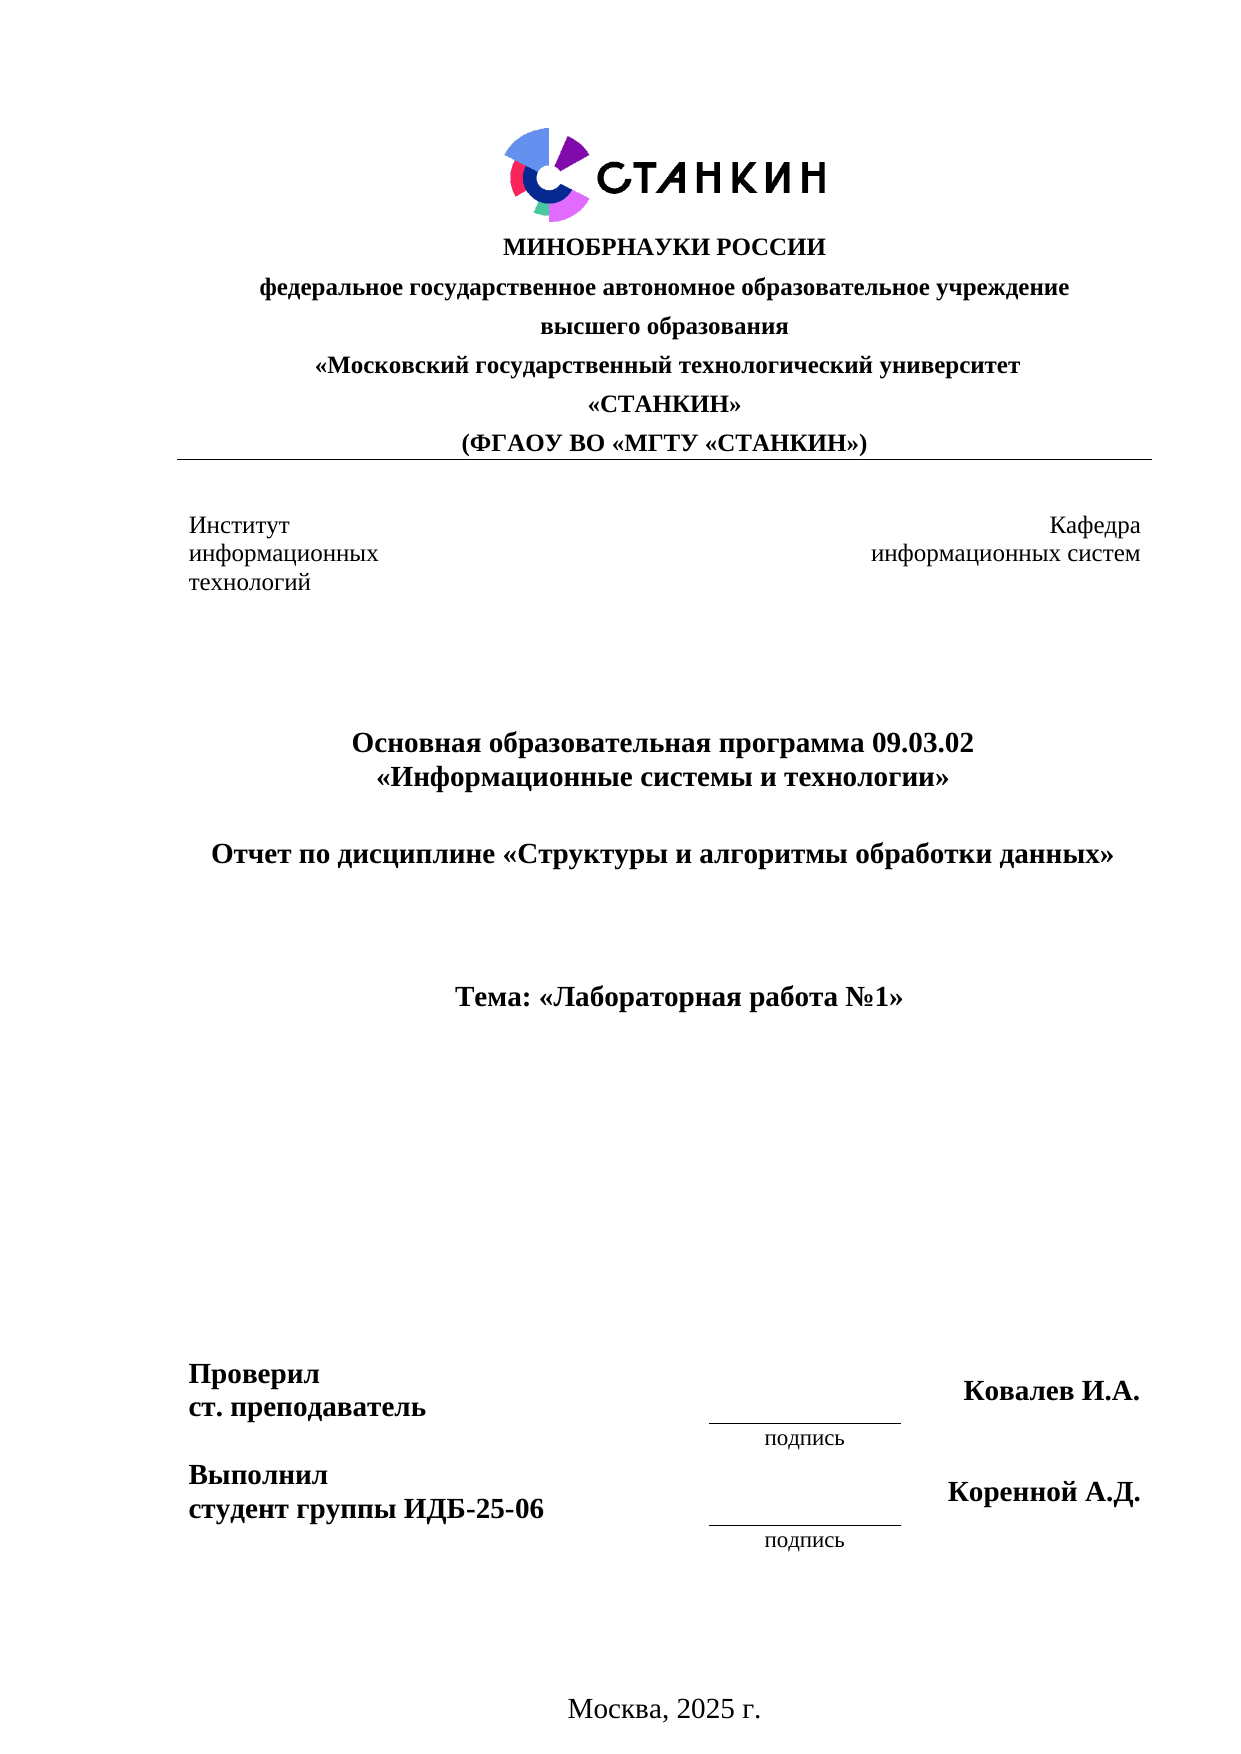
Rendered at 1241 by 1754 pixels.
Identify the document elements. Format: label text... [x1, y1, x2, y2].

table_cell [709, 1458, 901, 1524]
table_cell [177, 1525, 709, 1559]
table_cell [174, 881, 1152, 979]
table_cell [177, 1032, 1152, 1356]
table_header Институт информационных технологий [177, 499, 662, 606]
text высшего образования [177, 311, 1152, 339]
table_cell Ковалев И.А. [901, 1356, 1152, 1423]
table_cell Выполнил студент группы ИДБ-25-06 [177, 1458, 709, 1524]
table_cell подпись [709, 1424, 901, 1457]
table_cell Тема: «Лабораторная работа №1» [177, 979, 1152, 1032]
table_header Основная образовательная программа 09.03.02 «Информационные системы и технологии» Отчет по дисциплине «Структуры и алгоритмы обработки данных» [174, 705, 1152, 881]
text (ФГАОУ ВО «МГТУ «СТАНКИН») [177, 428, 1152, 459]
table_cell Проверил ст. преподаватель [177, 1356, 709, 1423]
table_cell Коренной А.Д. [901, 1458, 1152, 1524]
table_cell [709, 1356, 901, 1423]
table_cell подпись [709, 1526, 901, 1559]
table_cell [177, 1423, 709, 1457]
table_cell [901, 1525, 1152, 1559]
text федеральное государственное автономное образовательное учреждение [177, 272, 1152, 300]
text «СТАНКИН» [177, 389, 1152, 418]
picture [504, 128, 825, 222]
text «Московский государственный технологический университет [177, 350, 1152, 379]
table_header Кафедра информационных систем [662, 499, 1152, 606]
text МИНОБРНАУКИ РОССИИ [177, 232, 1152, 261]
table_cell [901, 1423, 1152, 1457]
